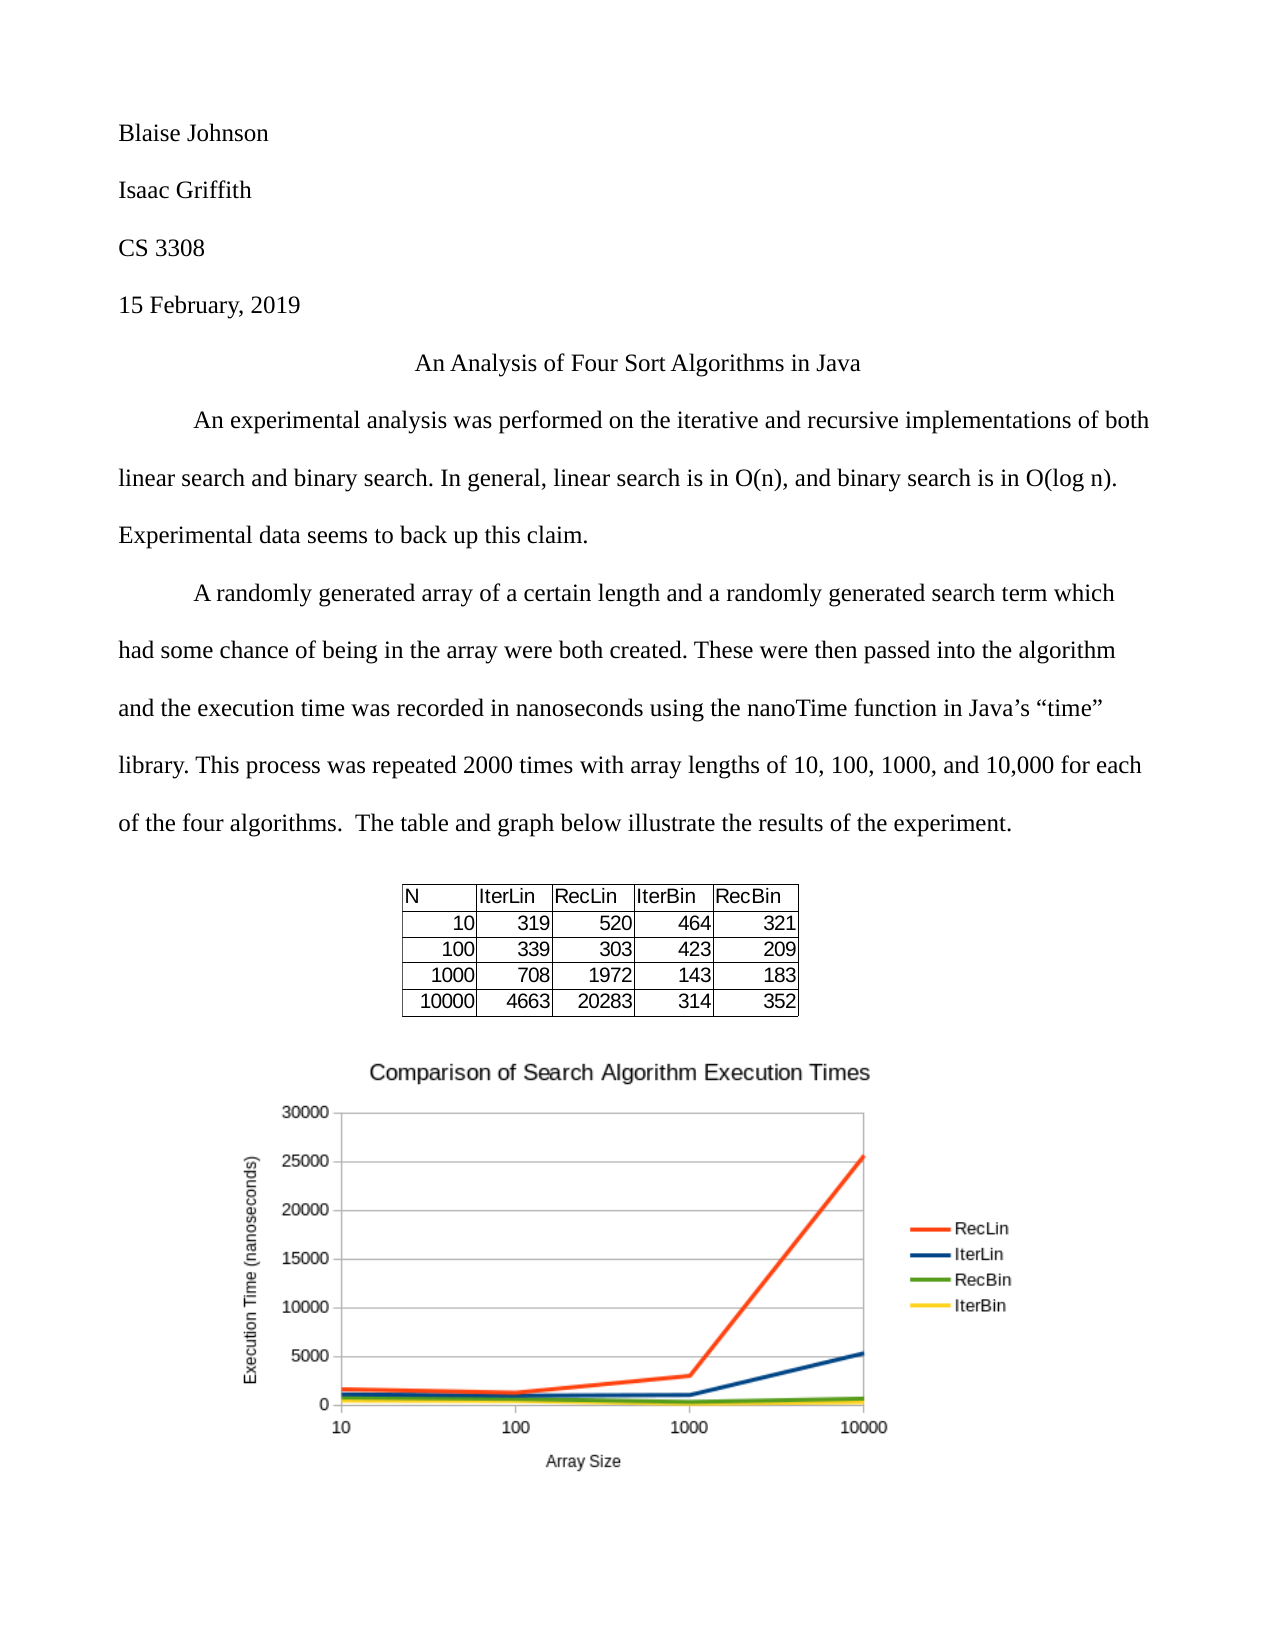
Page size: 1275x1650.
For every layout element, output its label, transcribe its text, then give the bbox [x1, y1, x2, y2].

text CS 3308 [118, 233, 1157, 262]
text A randomly generated array of a certain length and a randomly generated search term which had some chance of being in the array were both created. These were then passed into the algorithm and the execution time was recorded in nanoseconds using the nanoTime function in Java’s “time” library. This process was repeated 2000 times with array lengths of 10, 100, 1000, and 10,000 for each of the four algorithms. The table and graph below illustrate the results of the experiment. [118, 578, 1157, 837]
text Isaac Griffith [118, 176, 1157, 204]
text An Analysis of Four Sort Algorithms in Java [118, 348, 1157, 377]
text An experimental analysis was performed on the iterative and recursive implementations of both linear search and binary search. In general, linear search is in O(n), and binary search is in O(log n). Experimental data seems to back up this claim. [118, 406, 1157, 549]
text 15 February, 2019 [118, 291, 1157, 319]
text Blaise Johnson [118, 118, 1157, 147]
picture [213, 1037, 1029, 1497]
